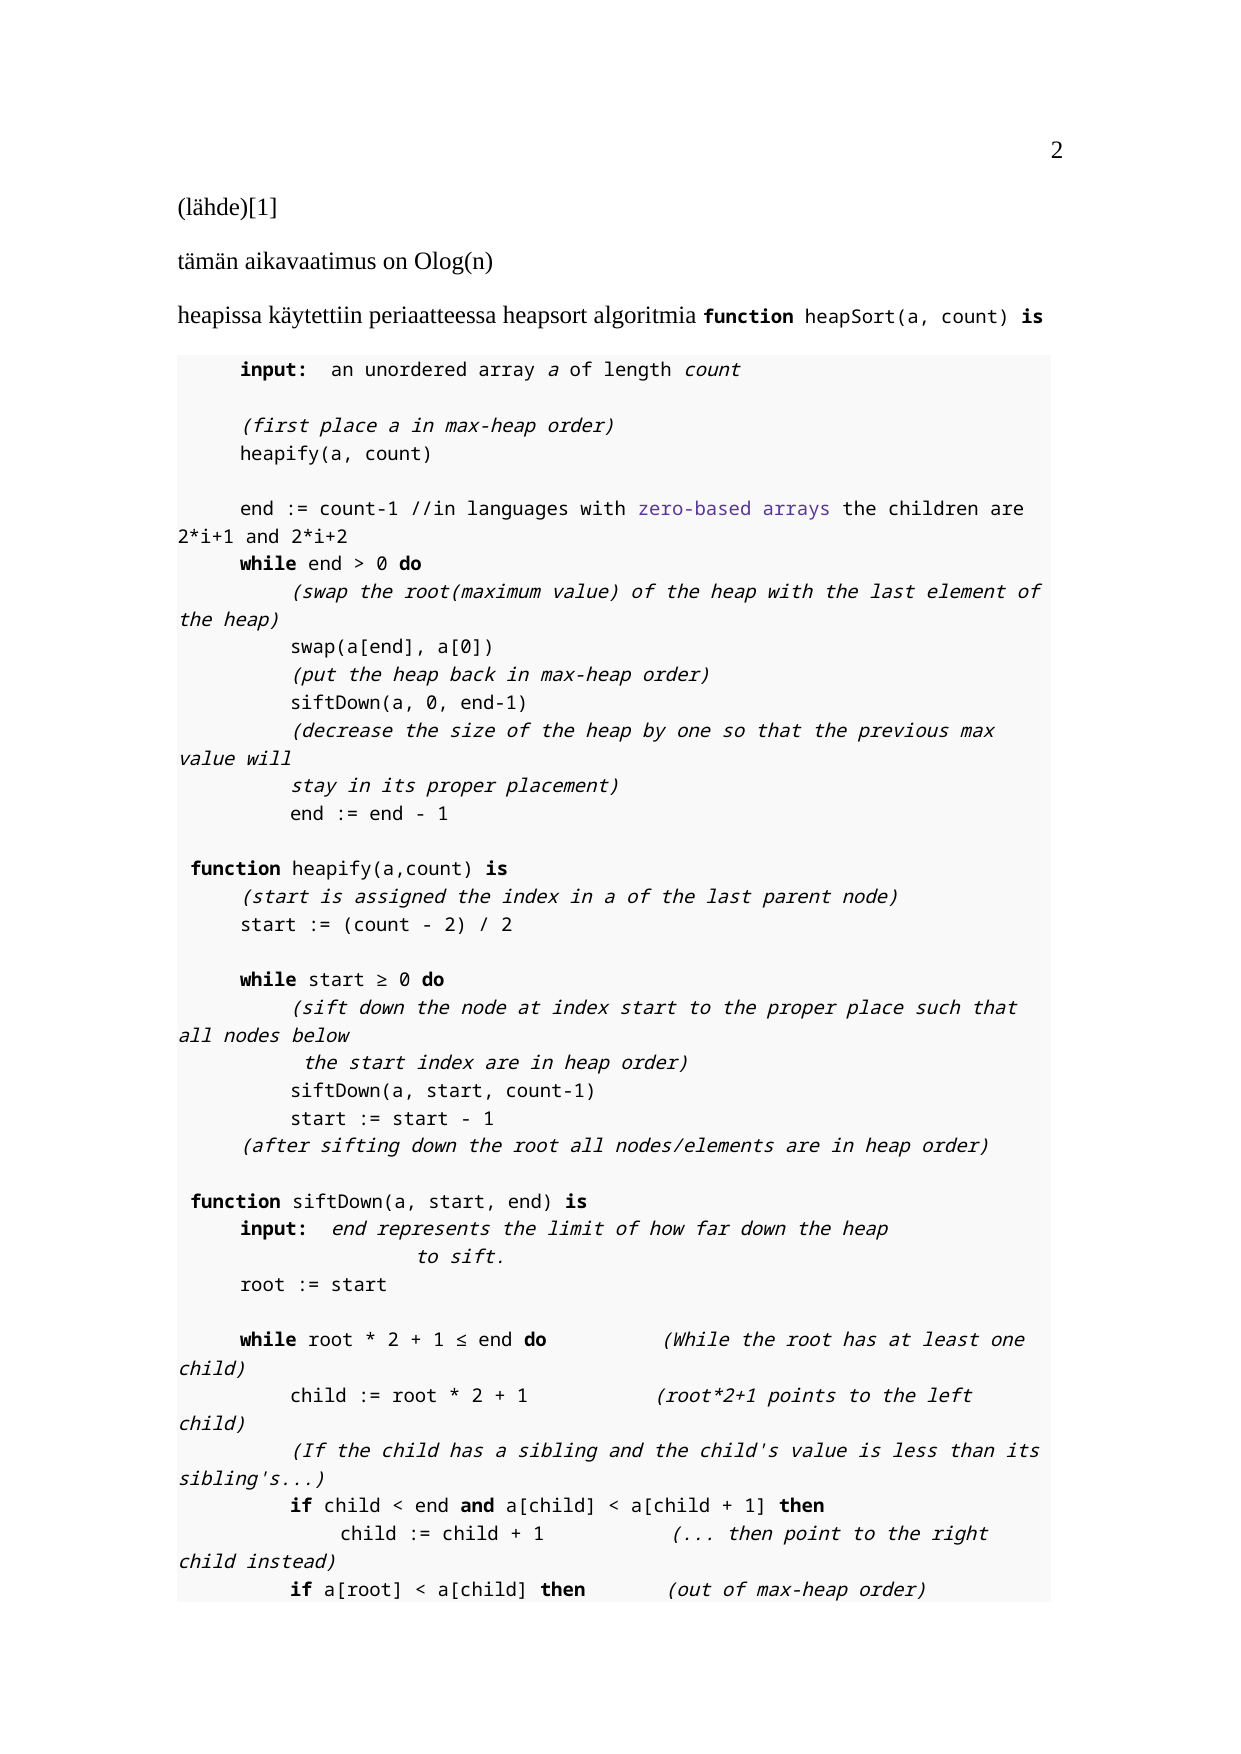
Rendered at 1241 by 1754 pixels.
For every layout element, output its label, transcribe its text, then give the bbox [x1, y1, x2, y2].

text start := (count - 2) / 2 [177, 909, 1051, 937]
text while root * 2 + 1 ≤ end do (While the root has at least one child) [177, 1325, 1051, 1381]
text child := child + 1 (... then point to the right child instead) [177, 1519, 1051, 1574]
text (lähde)[1] [177, 193, 1063, 221]
text siftDown(a, 0, end-1) [177, 688, 1051, 716]
text stay in its proper placement) [177, 771, 1051, 799]
text while start ≥ 0 do [177, 965, 1051, 993]
text (put the heap back in max-heap order) [177, 660, 1051, 688]
text (first place a in max-heap order) [177, 411, 1051, 438]
text if child < end and a[child] < a[child + 1] then [177, 1491, 1051, 1519]
text (decrease the size of the heap by one so that the previous max value will [177, 716, 1051, 771]
text (If the child has a sibling and the child's value is less than its sibling's...) [177, 1436, 1051, 1491]
text the start index are in heap order) [177, 1048, 1051, 1076]
text to sift. [177, 1242, 1051, 1270]
text input: end represents the limit of how far down the heap [177, 1214, 1051, 1242]
text siftDown(a, start, count-1) [177, 1076, 1051, 1103]
text input: an unordered array a of length count [177, 355, 1051, 383]
text child := root * 2 + 1 (root*2+1 points to the left child) [177, 1381, 1051, 1436]
text root := start [177, 1270, 1051, 1297]
text while end > 0 do [177, 549, 1051, 577]
text (swap the root(maximum value) of the heap with the last element of the heap) [177, 577, 1051, 632]
text end := count-1 //in languages with zero-based arrays the children are 2*i+1 and 2*i+2 [177, 494, 1051, 549]
text (start is assigned the index in a of the last parent node) [177, 882, 1051, 909]
text (sift down the node at index start to the proper place such that all nodes below [177, 993, 1051, 1048]
text swap(a[end], a[0]) [177, 632, 1051, 660]
text start := start - 1 [177, 1103, 1051, 1131]
text heapissa käytettiin periaatteessa heapsort algoritmia function heapSort(a, count) is [177, 301, 1063, 329]
text heapify(a, count) [177, 438, 1051, 466]
text (after sifting down the root all nodes/elements are in heap order) [177, 1131, 1051, 1159]
text tämän aikavaatimus on Olog(n) [177, 247, 1063, 275]
text function heapify(a,count) is [177, 854, 1051, 882]
text if a[root] < a[child] then (out of max-heap order) [177, 1574, 1051, 1602]
text function siftDown(a, start, end) is [177, 1187, 1051, 1214]
text end := end - 1 [177, 799, 1051, 826]
